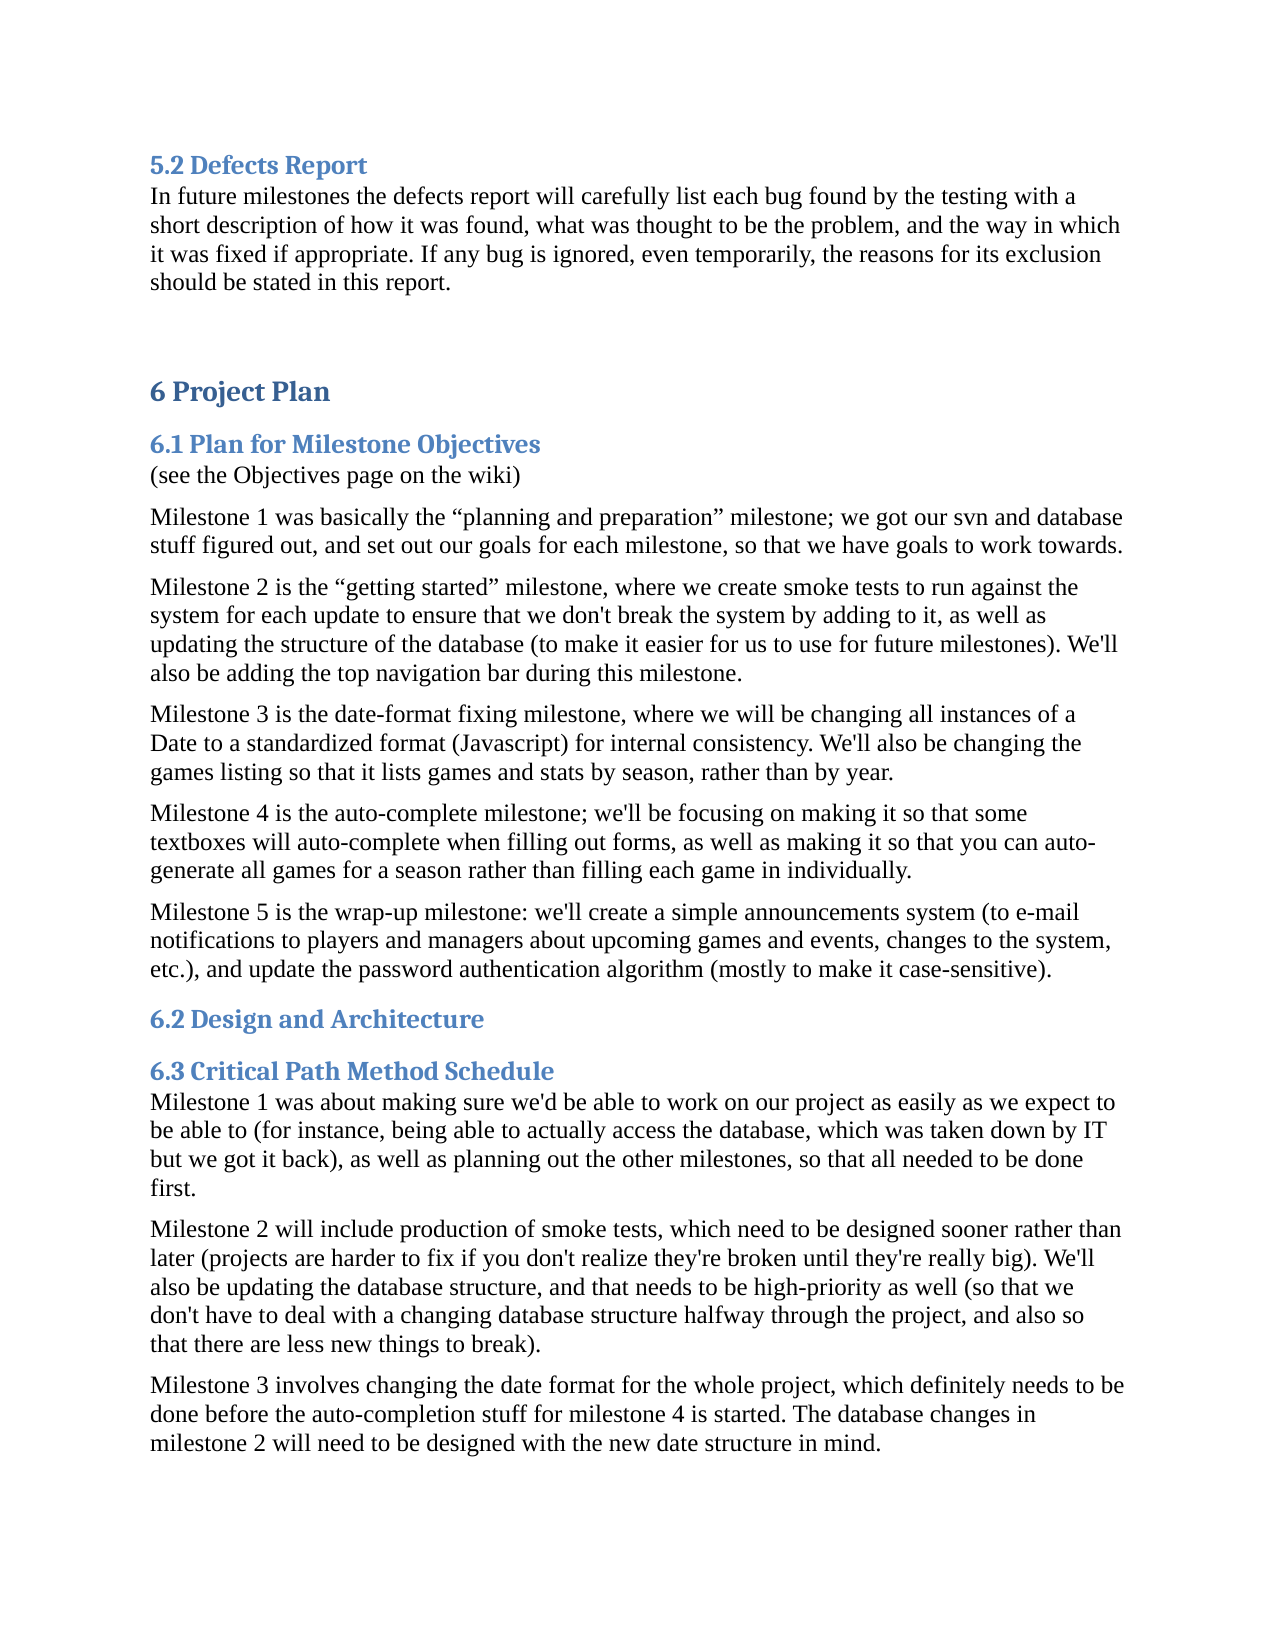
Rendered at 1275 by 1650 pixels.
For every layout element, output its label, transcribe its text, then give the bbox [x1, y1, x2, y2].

text (see the Objectives page on the wiki) [150, 460, 1125, 489]
text Milestone 2 is the “getting started” milestone, where we create smoke tests to run against the system for each update to ensure that we don't break the system by adding to it, as well as updating the structure of the database (to make it easier for us to use for future milestones). We'll also be adding the top navigation bar during this milestone. [150, 572, 1125, 687]
text Milestone 1 was basically the “planning and preparation” milestone; we got our svn and database stuff figured out, and set out our goals for each milestone, so that we have goals to work towards. [150, 502, 1125, 559]
text In future milestones the defects report will carefully list each bug found by the testing with a short description of how it was found, what was thought to be the problem, and the way in which it was fixed if appropriate. If any bug is ignored, even temporarily, the reasons for its exclusion should be stated in this report. [150, 181, 1125, 296]
text Milestone 4 is the auto-complete milestone; we'll be focusing on making it so that some textboxes will auto-complete when filling out forms, as well as making it so that you can auto-generate all games for a season rather than filling each game in individually. [150, 798, 1125, 884]
subtitle 5.2 Defects Report [150, 150, 1125, 181]
subtitle 6.1 Plan for Milestone Objectives [150, 429, 1125, 460]
text Milestone 3 is the date-format fixing milestone, where we will be changing all instances of a Date to a standardized format (Javascript) for internal consistency. We'll also be changing the games listing so that it lists games and stats by season, rather than by year. [150, 699, 1125, 785]
subtitle 6.2 Design and Architecture [150, 1004, 1125, 1035]
text Milestone 5 is the wrap-up milestone: we'll create a simple announcements system (to e-mail notifications to players and managers about upcoming games and events, changes to the system, etc.), and update the password authentication algorithm (mostly to make it case-sensitive). [150, 897, 1125, 983]
text Milestone 3 involves changing the date format for the whole project, which definitely needs to be done before the auto-completion stuff for milestone 4 is started. The database changes in milestone 2 will need to be designed with the new date structure in mind. [150, 1371, 1125, 1457]
text Milestone 2 will include production of smoke tests, which need to be designed sooner rather than later (projects are harder to fix if you don't realize they're broken until they're really big). We'll also be updating the database structure, and that needs to be high-priority as well (so that we don't have to deal with a changing database structure halfway through the project, and also so that there are less new things to break). [150, 1214, 1125, 1358]
text Milestone 1 was about making sure we'd be able to work on our project as easily as we expect to be able to (for instance, being able to actually access the database, which was taken down by IT but we got it back), as well as planning out the other milestones, so that all needed to be done first. [150, 1087, 1125, 1202]
subtitle 6.3 Critical Path Method Schedule [150, 1056, 1125, 1087]
subtitle 6 Project Plan [150, 375, 1125, 408]
